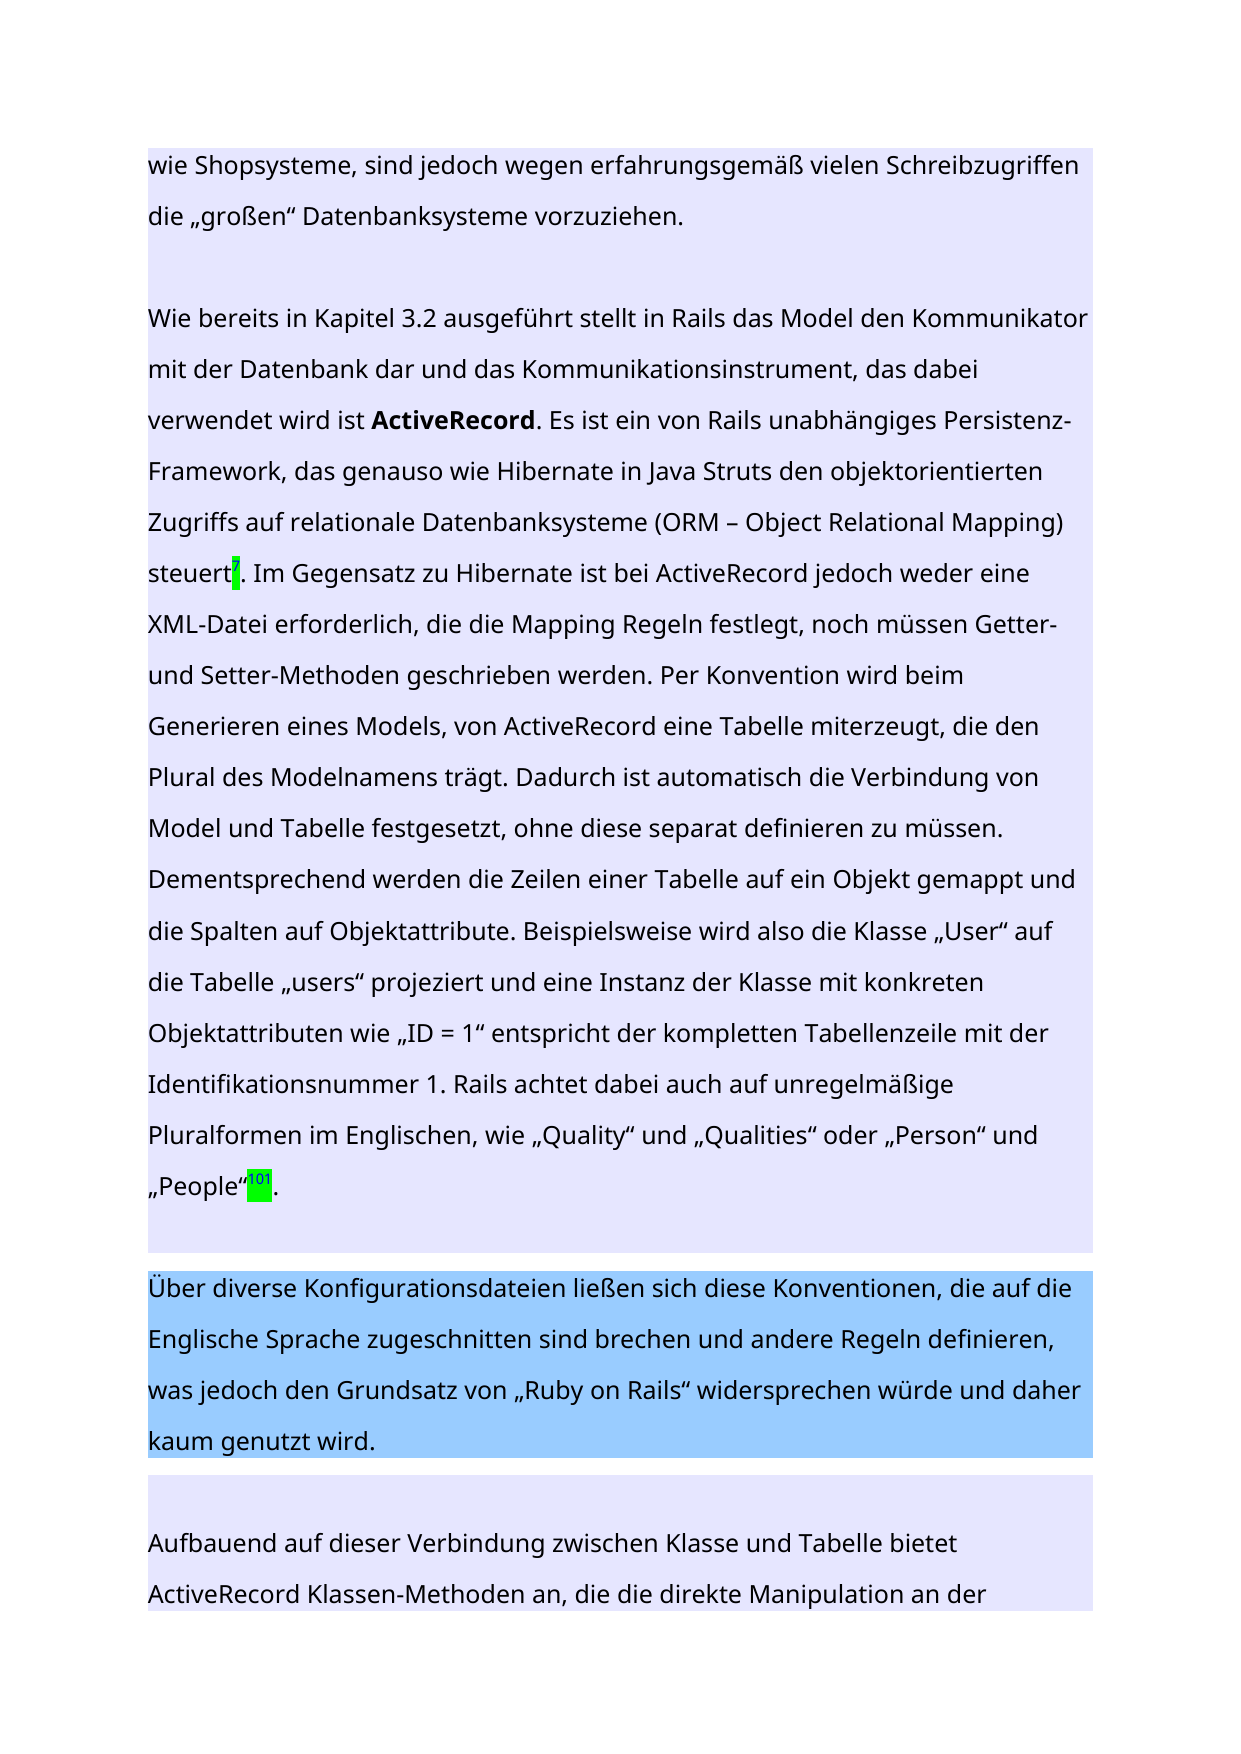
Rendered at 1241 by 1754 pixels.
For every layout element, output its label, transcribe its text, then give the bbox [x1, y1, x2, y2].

text wie Shopsysteme, sind jedoch wegen erfahrungsgemäß vielen Schreibzugriffen die „großen“ Datenbanksysteme vorzuziehen. [148, 148, 1093, 233]
text Über diverse Konfigurationsdateien ließen sich diese Konventionen, die auf die Englische Sprache zugeschnitten sind brechen und andere Regeln definieren, was jedoch den Grundsatz von „Ruby on Rails“ widersprechen würde und daher kaum genutzt wird. [148, 1271, 1093, 1458]
text Wie bereits in Kapitel 3.2 ausgeführt stellt in Rails das Model den Kommunikator mit der Datenbank dar und das Kommunikationsinstrument, das dabei verwendet wird ist ActiveRecord. Es ist ein von Rails unabhängiges Persistenz-Framework, das genauso wie Hibernate in Java Struts den objektorientierten Zugriffs auf relationale Datenbanksysteme (ORM – Object Relational Mapping) steuert7. Im Gegensatz zu Hibernate ist bei ActiveRecord jedoch weder eine XML-Datei erforderlich, die die Mapping Regeln festlegt, noch müssen Getter- und Setter-Methoden geschrieben werden. Per Konvention wird beim Generieren eines Models, von ActiveRecord eine Tabelle miterzeugt, die den Plural des Modelnamens trägt. Dadurch ist automatisch die Verbindung von Model und Tabelle festgesetzt, ohne diese separat definieren zu müssen. Dementsprechend werden die Zeilen einer Tabelle auf ein Objekt gemappt und die Spalten auf Objektattribute. Beispielsweise wird also die Klasse „User“ auf die Tabelle „users“ projeziert und eine Instanz der Klasse mit konkreten Objektattributen wie „ID = 1“ entspricht der kompletten Tabellenzeile mit der Identifikationsnummer 1. Rails achtet dabei auch auf unregelmäßige Pluralformen im Englischen, wie „Quality“ und „Qualities“ oder „Person“ und „People“101. [148, 301, 1093, 1202]
text Aufbauend auf dieser Verbindung zwischen Klasse und Tabelle bietet ActiveRecord Klassen-Methoden an, die die direkte Manipulation an der [148, 1526, 1093, 1611]
